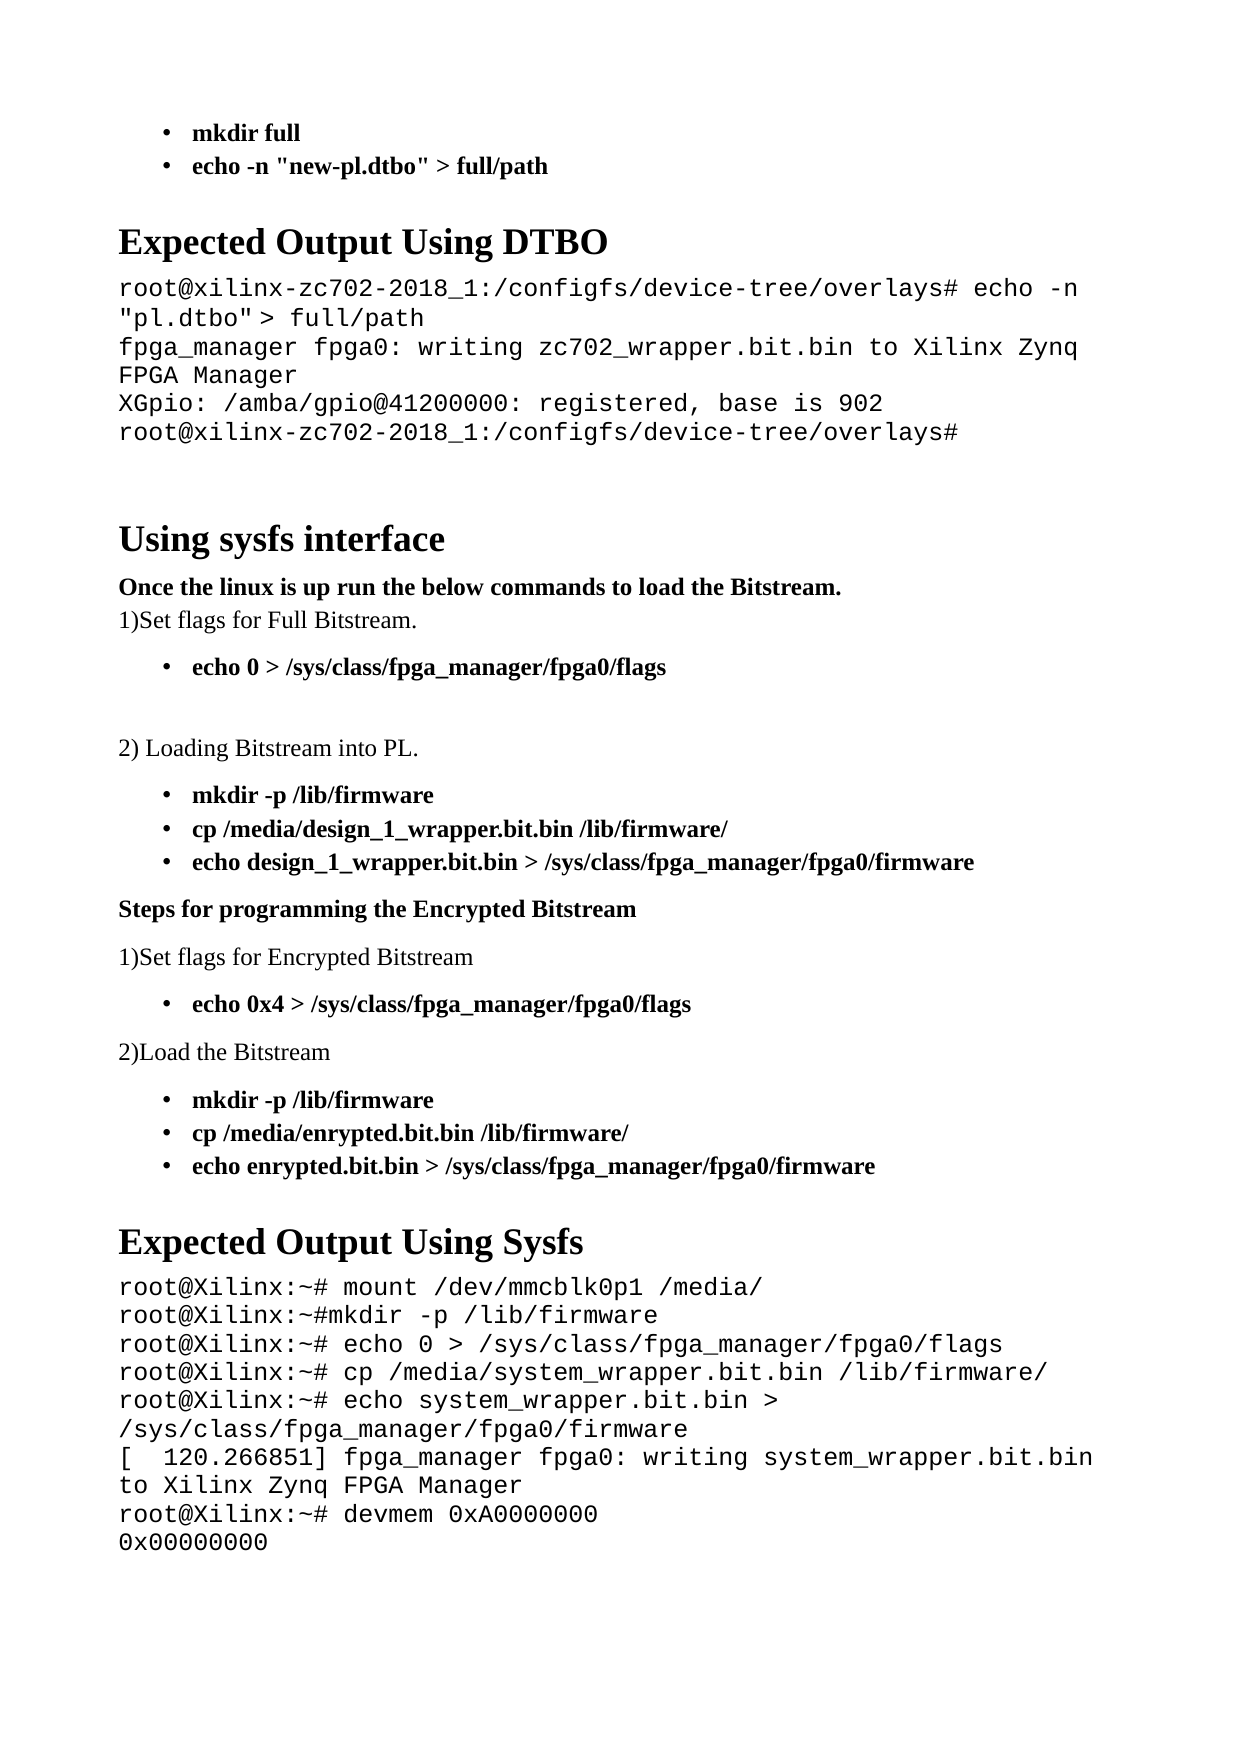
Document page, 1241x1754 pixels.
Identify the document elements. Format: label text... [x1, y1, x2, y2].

subtitle Expected Output Using DTBO [118, 219, 1122, 263]
text 2) Loading Bitstream into PL. [118, 700, 1122, 762]
list cp /media/enrypted.bit.bin /lib/firmware/ [162, 1118, 1122, 1146]
list echo -n "new-pl.dtbo" > full/path [162, 151, 1122, 180]
text Once the linux is up run the below commands to load the Bitstream. 1)Set flags for Full Bitstream. [118, 572, 1122, 633]
subtitle Expected Output Using Sysfs [118, 1219, 1122, 1262]
list mkdir -p /lib/firmware [162, 781, 1122, 809]
list echo design_1_wrapper.bit.bin > /sys/class/fpga_manager/fpga0/firmware [162, 847, 1122, 875]
list cp /media/design_1_wrapper.bit.bin /lib/firmware/ [162, 814, 1122, 842]
list echo 0x4 > /sys/class/fpga_manager/fpga0/flags [162, 989, 1122, 1018]
table_header root@xilinx-zc702-2018_1:/configfs/device-tree/overlays# echo -n "pl.dtbo" > full/path fpga_manager fpga0: writing zc702_wrapper.bit.bin to Xilinx Zynq FPGA Manager XGpio: /amba/gpio@41200000: registered, base is 902 root@xilinx-zc702-2018_1:/configfs/device-tree/overlays# [118, 275, 1122, 448]
list echo enrypted.bit.bin > /sys/class/fpga_manager/fpga0/firmware [162, 1151, 1122, 1179]
text Steps for programming the Encrypted Bitstream [118, 894, 1122, 923]
text 1)Set flags for Encrypted Bitstream [118, 942, 1122, 971]
list mkdir -p /lib/firmware [162, 1085, 1122, 1113]
table_header root@Xilinx:~# mount /dev/mmcblk0p1 /media/ root@Xilinx:~#mkdir -p /lib/firmware root@Xilinx:~# echo 0 > /sys/class/fpga_manager/fpga0/flags root@Xilinx:~# cp /media/system_wrapper.bit.bin /lib/firmware/ root@Xilinx:~# echo system_wrapper.bit.bin > /sys/class/fpga_manager/fpga0/firmware [ 120.266851] fpga_manager fpga0: writing system_wrapper.bit.bin to Xilinx Zynq FPGA Manager root@Xilinx:~# devmem 0xA0000000 0x00000000 [118, 1275, 1122, 1558]
subtitle Using sysfs interface [118, 516, 1122, 559]
list echo 0 > /sys/class/fpga_manager/fpga0/flags [162, 652, 1122, 681]
list mkdir full [162, 118, 1122, 147]
text 2)Load the Bitstream [118, 1037, 1122, 1066]
